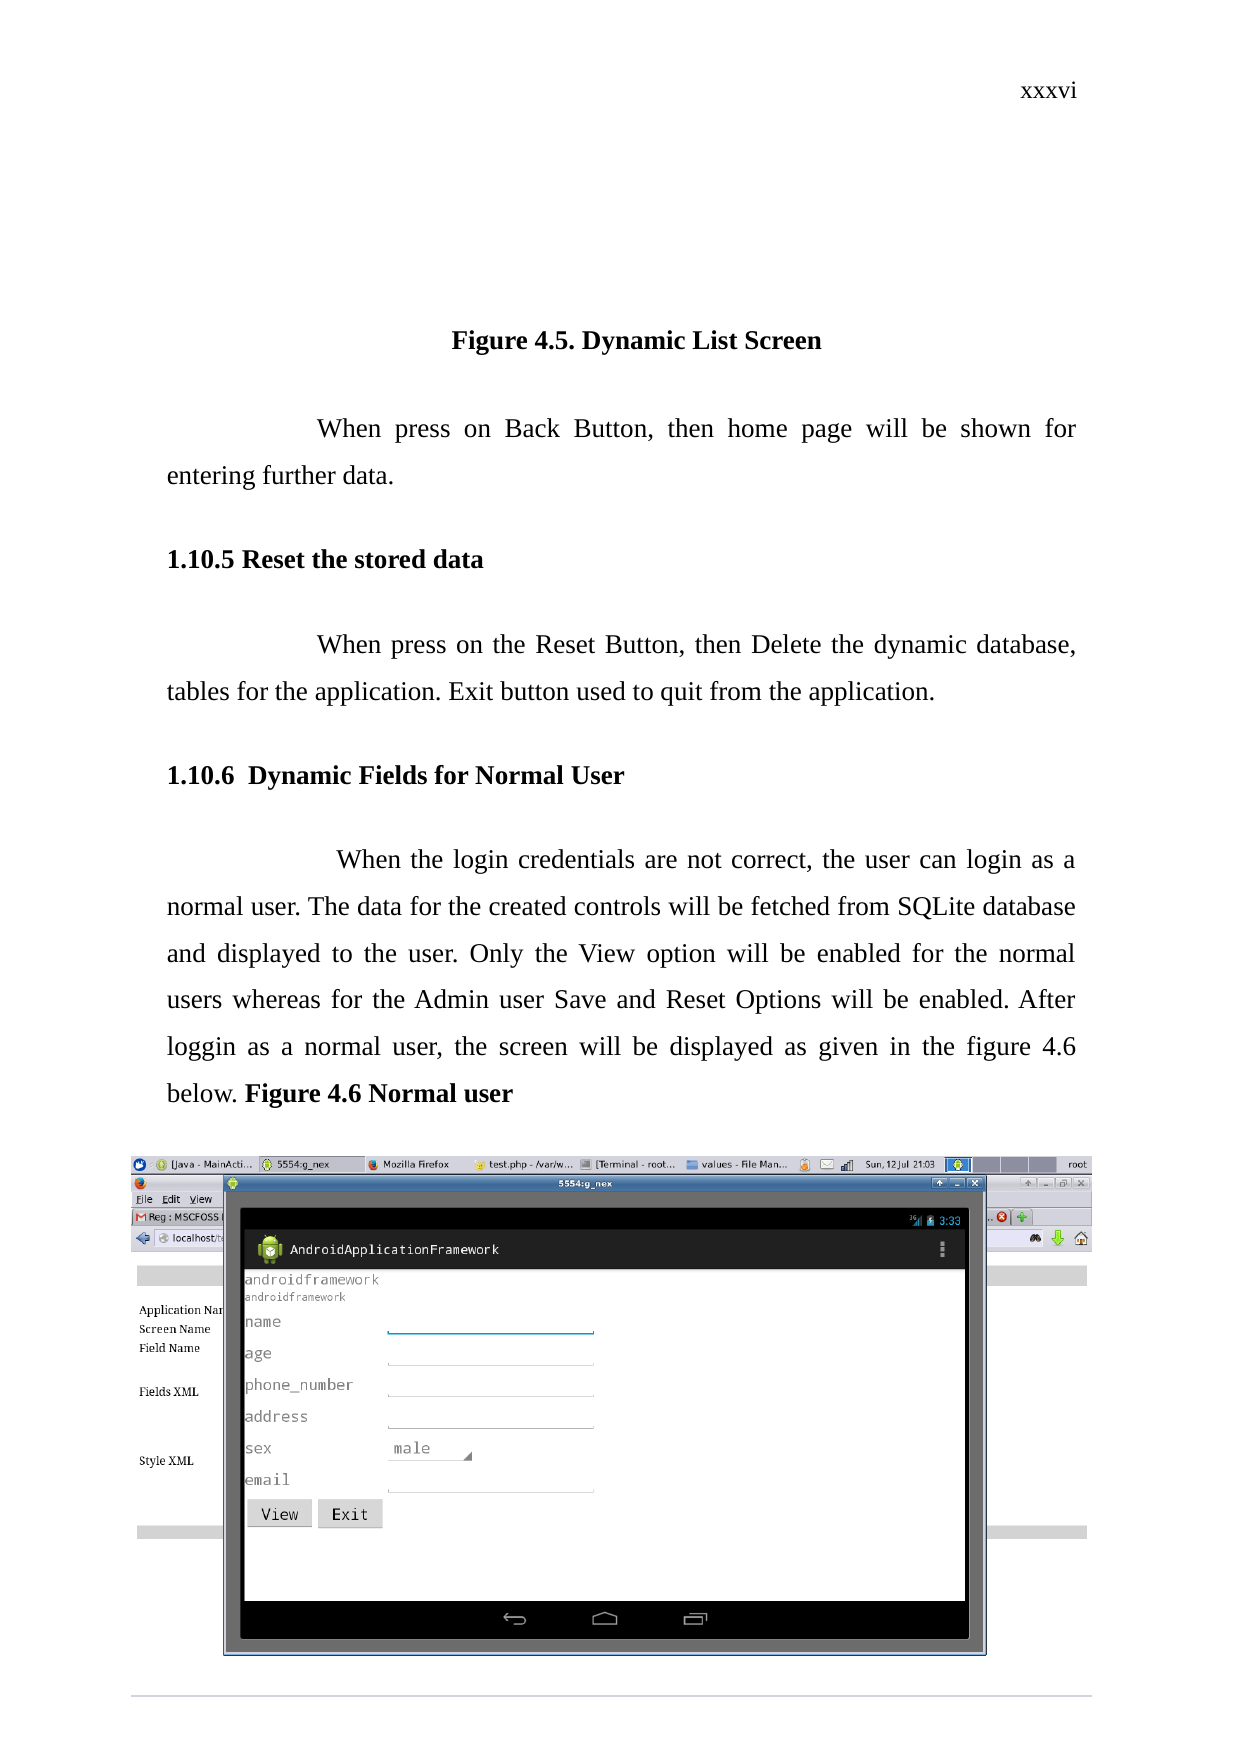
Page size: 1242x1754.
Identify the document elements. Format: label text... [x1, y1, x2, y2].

text When the login credentials are not correct, the user can login as a normal user. The data for the created controls will be fetched from SQLite database and displayed to the user. Only the View option will be enabled for the normal users whereas for the Admin user Save and Reset Options will be enabled. After loggin as a normal user, the screen will be displayed as given in the figure 4.6 below. Figure 4.6 Normal user [167, 844, 1077, 1108]
text Figure 4.5. Dynamic List Screen [196, 324, 1077, 355]
text 1.10.6 Dynamic Fields for Normal User [167, 759, 1077, 791]
subtitle Reset the stored data [167, 543, 1077, 574]
picture [131, 1156, 1092, 1697]
text When press on the Reset Button, then Delete the dynamic database, tables for the application. Exit button used to quit from the application. [167, 629, 1077, 706]
text When press on Back Button, then home page will be shown for entering further data. [167, 412, 1077, 490]
